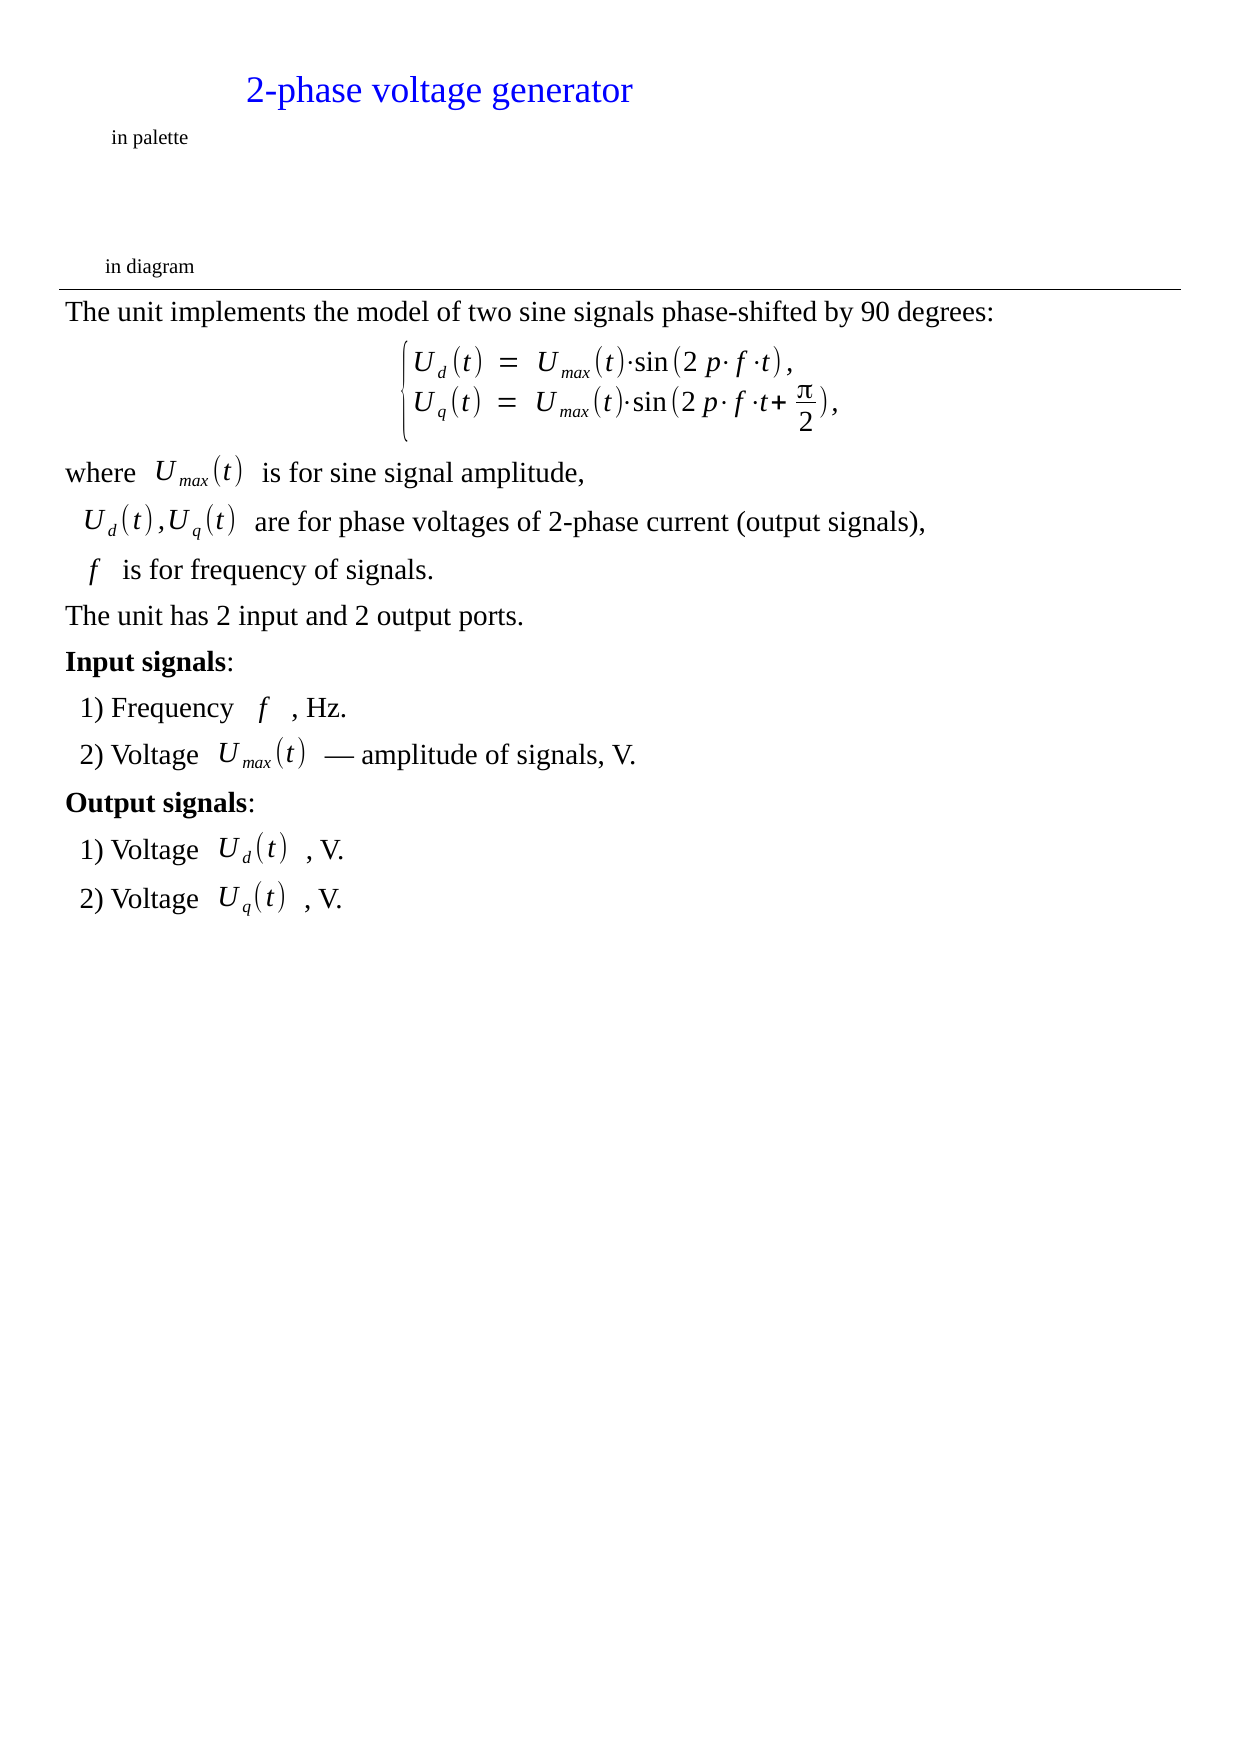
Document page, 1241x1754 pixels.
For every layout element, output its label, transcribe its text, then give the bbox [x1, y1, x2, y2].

table_header [59, 59, 240, 119]
table_cell in diagram [59, 249, 240, 289]
table_cell [240, 159, 1181, 248]
table_cell in palette [59, 119, 240, 159]
table_cell The unit implements the model of two sine signals phase-shifted by 90 degrees: whereis for sine signal amplitude, are for phase voltages of 2-phase current (output signals), is for frequency of signals. The unit has 2 input and 2 output ports. Input signals: 1) Frequency, Hz. 2) Voltage— amplitude of signals, V. Output signals: 1) Voltage, V. 2) Voltage, V. [59, 290, 1181, 935]
table_cell [59, 159, 240, 248]
table_cell [240, 249, 1181, 289]
table_header 2-phase voltage generator [240, 59, 1181, 119]
table_cell [240, 119, 1181, 159]
